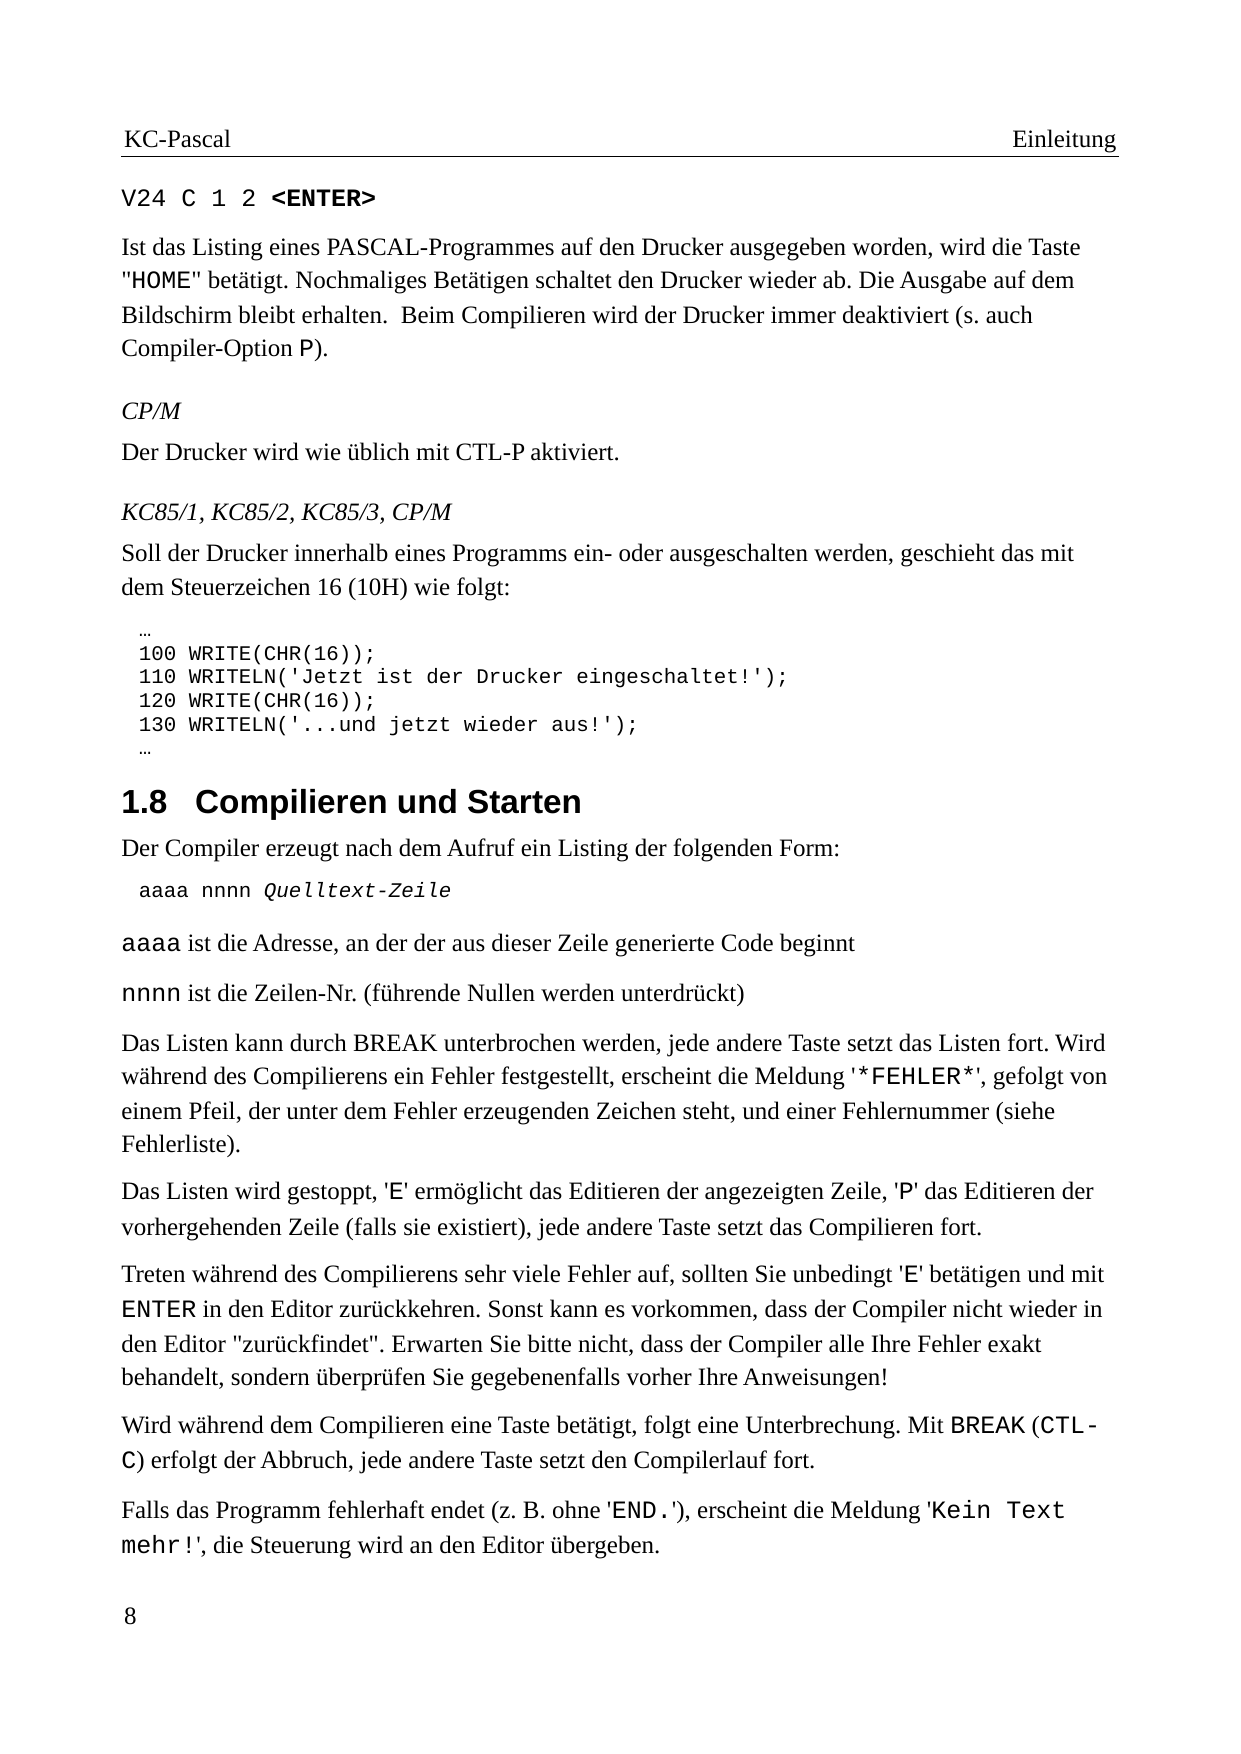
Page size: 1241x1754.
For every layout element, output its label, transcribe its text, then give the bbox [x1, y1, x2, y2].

text … [139, 619, 1119, 643]
text Wird während dem Compilieren eine Taste betätigt, folgt eine Unterbrechung. Mit BREAK (CTL-C) erfolgt der Abbruch, jede andere Taste setzt den Compilerlauf fort. [121, 1410, 1119, 1476]
text CP/M [121, 396, 1119, 425]
text 130 WRITELN('...und jetzt wieder aus!'); [139, 714, 1119, 737]
text Falls das Programm fehlerhaft endet (z. B. ohne 'END.'), erscheint die Meldung 'Kein Text mehr!', die Steuerung wird an den Editor übergeben. [121, 1495, 1119, 1561]
text nnnn ist die Zeilen-Nr. (führende Nullen werden unterdrückt) [121, 978, 1119, 1008]
subtitle Compilieren und Starten [121, 782, 1119, 820]
text Der Compiler erzeugt nach dem Aufruf ein Listing der folgenden Form: [121, 833, 1119, 862]
text Das Listen kann durch BREAK unterbrochen werden, jede andere Taste setzt das Listen fort. Wird während des Compilierens ein Fehler festgestellt, erscheint die Meldung '*FEHLER*', gefolgt von einem Pfeil, der unter dem Fehler erzeugenden Zeichen steht, und einer Fehlernummer (siehe Fehlerliste). [121, 1028, 1119, 1158]
text V24 C 1 2 <ENTER> [121, 185, 1119, 213]
text Treten während des Compilierens sehr viele Fehler auf, sollten Sie unbedingt 'E' betätigen und mit ENTER in den Editor zurückkehren. Sonst kann es vorkommen, dass der Compiler nicht wieder in den Editor "zurückfindet". Erwarten Sie bitte nicht, dass der Compiler alle Ihre Fehler exakt behandelt, sondern überprüfen Sie gegebenenfalls vorher Ihre Anweisungen! [121, 1259, 1119, 1391]
text aaaa nnnn Quelltext-Zeile [139, 880, 1119, 904]
text Das Listen wird gestoppt, 'E' ermöglicht das Editieren der angezeigten Zeile, 'P' das Editieren der vorhergehenden Zeile (falls sie existiert), jede andere Taste setzt das Compilieren fort. [121, 1176, 1119, 1240]
text Soll der Drucker innerhalb eines Programms ein- oder ausgeschalten werden, geschieht das mit dem Steuerzeichen 16 (10H) wie folgt: [121, 538, 1119, 600]
text Ist das Listing eines PASCAL-Programmes auf den Drucker ausgegeben worden, wird die Taste "HOME" betätigt. Nochmaliges Betätigen schaltet den Drucker wieder ab. Die Ausgabe auf dem Bildschirm bleibt erhalten. Beim Compilieren wird der Drucker immer deaktiviert (s. auch Compiler-Option P). [121, 232, 1119, 364]
text KC85/1, KC85/2, KC85/3, CP/M [121, 497, 1119, 526]
text … [139, 737, 1119, 761]
text aaaa ist die Adresse, an der der aus dieser Zeile generierte Code beginnt [121, 928, 1119, 958]
text 100 WRITE(CHR(16)); [139, 643, 1119, 666]
text 110 WRITELN('Jetzt ist der Drucker eingeschaltet!'); [139, 666, 1119, 690]
text 120 WRITE(CHR(16)); [139, 690, 1119, 714]
text Der Drucker wird wie üblich mit CTL-P aktiviert. [121, 437, 1119, 466]
